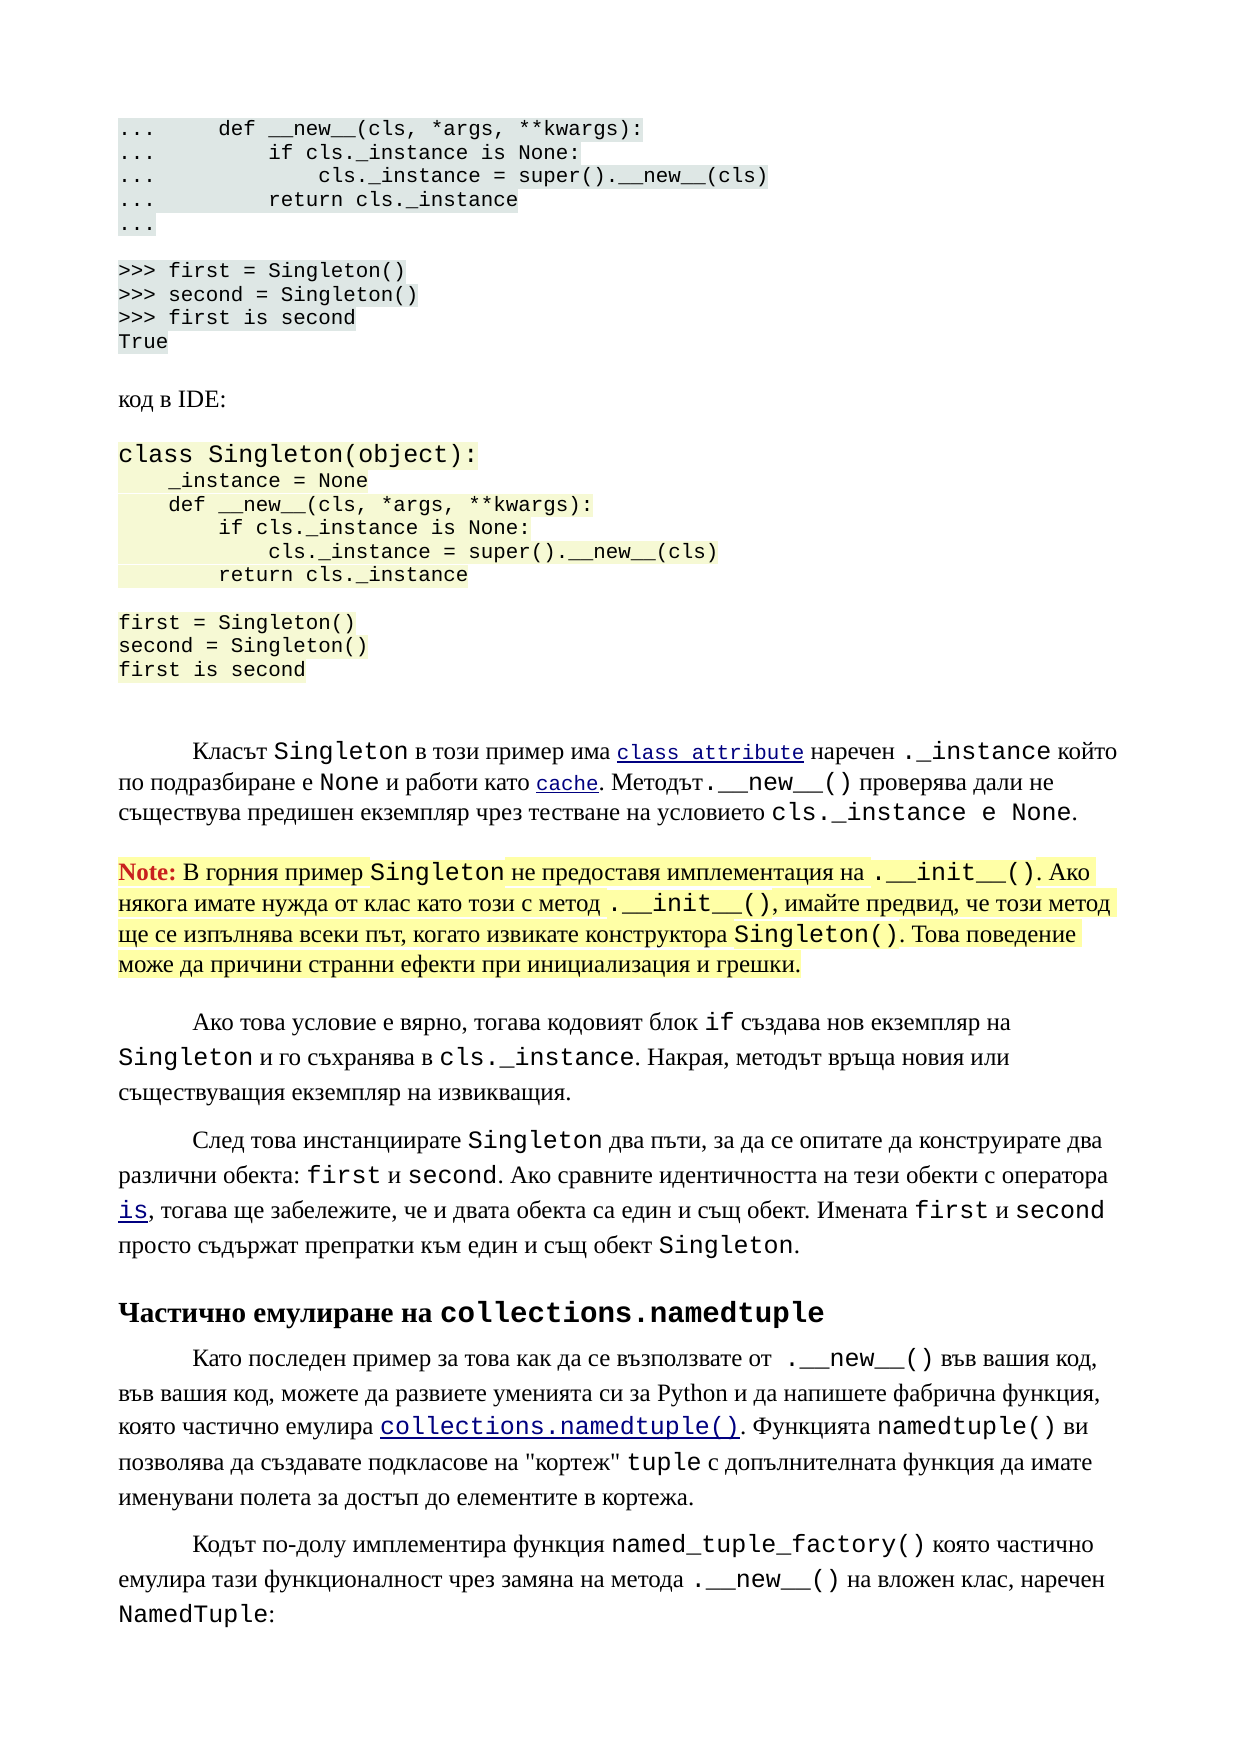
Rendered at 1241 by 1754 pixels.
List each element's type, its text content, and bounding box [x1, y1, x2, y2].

text Ако това условие е вярно, тогава кодовият блок if създава нов екземпляр на Singleton и го съхранява в cls._instance. Накрая, методът връща новия или съществуващия екземпляр на извикващия. [118, 1007, 1122, 1106]
text _instance = None [118, 470, 1122, 493]
subtitle Частично емулиране на collections.namedtuple [118, 1295, 1122, 1331]
text >>> first is second [118, 307, 1122, 331]
text cls._instance = super().__new__(cls) [118, 541, 1122, 564]
text След това инстанциирате Singleton два пъти, за да се опитате да конструирате два различни обекта: first и second. Ако сравните идентичността на тези обекти с оператора is, тогава ще забележите, че и двата обекта са един и същ обект. Имената first и second просто съдържат препратки към един и същ обект Singleton. [118, 1125, 1122, 1261]
text ... [118, 213, 1122, 236]
text return cls._instance [118, 564, 1122, 588]
text Класът Singleton в този пример има class attribute наречен ._instance който по подразбиране е None и работи като cache. Методът.__new__() проверява дали не съществува предишен екземпляр чрез тестване на условието cls._instance е None. [118, 736, 1122, 828]
text >>> second = Singleton() [118, 284, 1122, 307]
text ... def __new__(cls, *args, **kwargs): [118, 118, 1122, 142]
text first is second [118, 659, 1122, 683]
text код в IDE: [118, 384, 1122, 413]
text Note: В горния пример Singleton не предоставя имплементация на .__init__(). Ако някога имате нужда от клас като този с метод .__init__(), имайте предвид, че този метод ще се изпълнява всеки път, когато извикате конструктора Singleton(). Това поведение може да причини странни ефекти при инициализация и грешки. [118, 857, 1122, 978]
text ... cls._instance = super().__new__(cls) [118, 165, 1122, 189]
text True [118, 331, 1122, 354]
text first = Singleton() [118, 612, 1122, 635]
text ... if cls._instance is None: [118, 142, 1122, 165]
text >>> first = Singleton() [118, 260, 1122, 284]
text if cls._instance is None: [118, 517, 1122, 541]
text def __new__(cls, *args, **kwargs): [118, 493, 1122, 517]
text Като последен пример за това как да се възползвате от .__new__() във вашия код, във вашия код, можете да развиете уменията си за Python и да напишете фабрична функция, която частично емулира collections.namedtuple(). Функцията namedtuple() ви позволява да създавате подкласове на "кортеж" tuple с допълнителната функция да имате именувани полета за достъп до елементите в кортежа. [118, 1343, 1122, 1510]
text second = Singleton() [118, 635, 1122, 659]
text class Singleton(object): [118, 442, 1122, 470]
text Кодът по-долу имплементира функция named_tuple_factory() която частично емулира тази функционалност чрез замяна на метода .__new__() на вложен клас, наречен NamedTuple: [118, 1529, 1122, 1630]
text ... return cls._instance [118, 189, 1122, 213]
